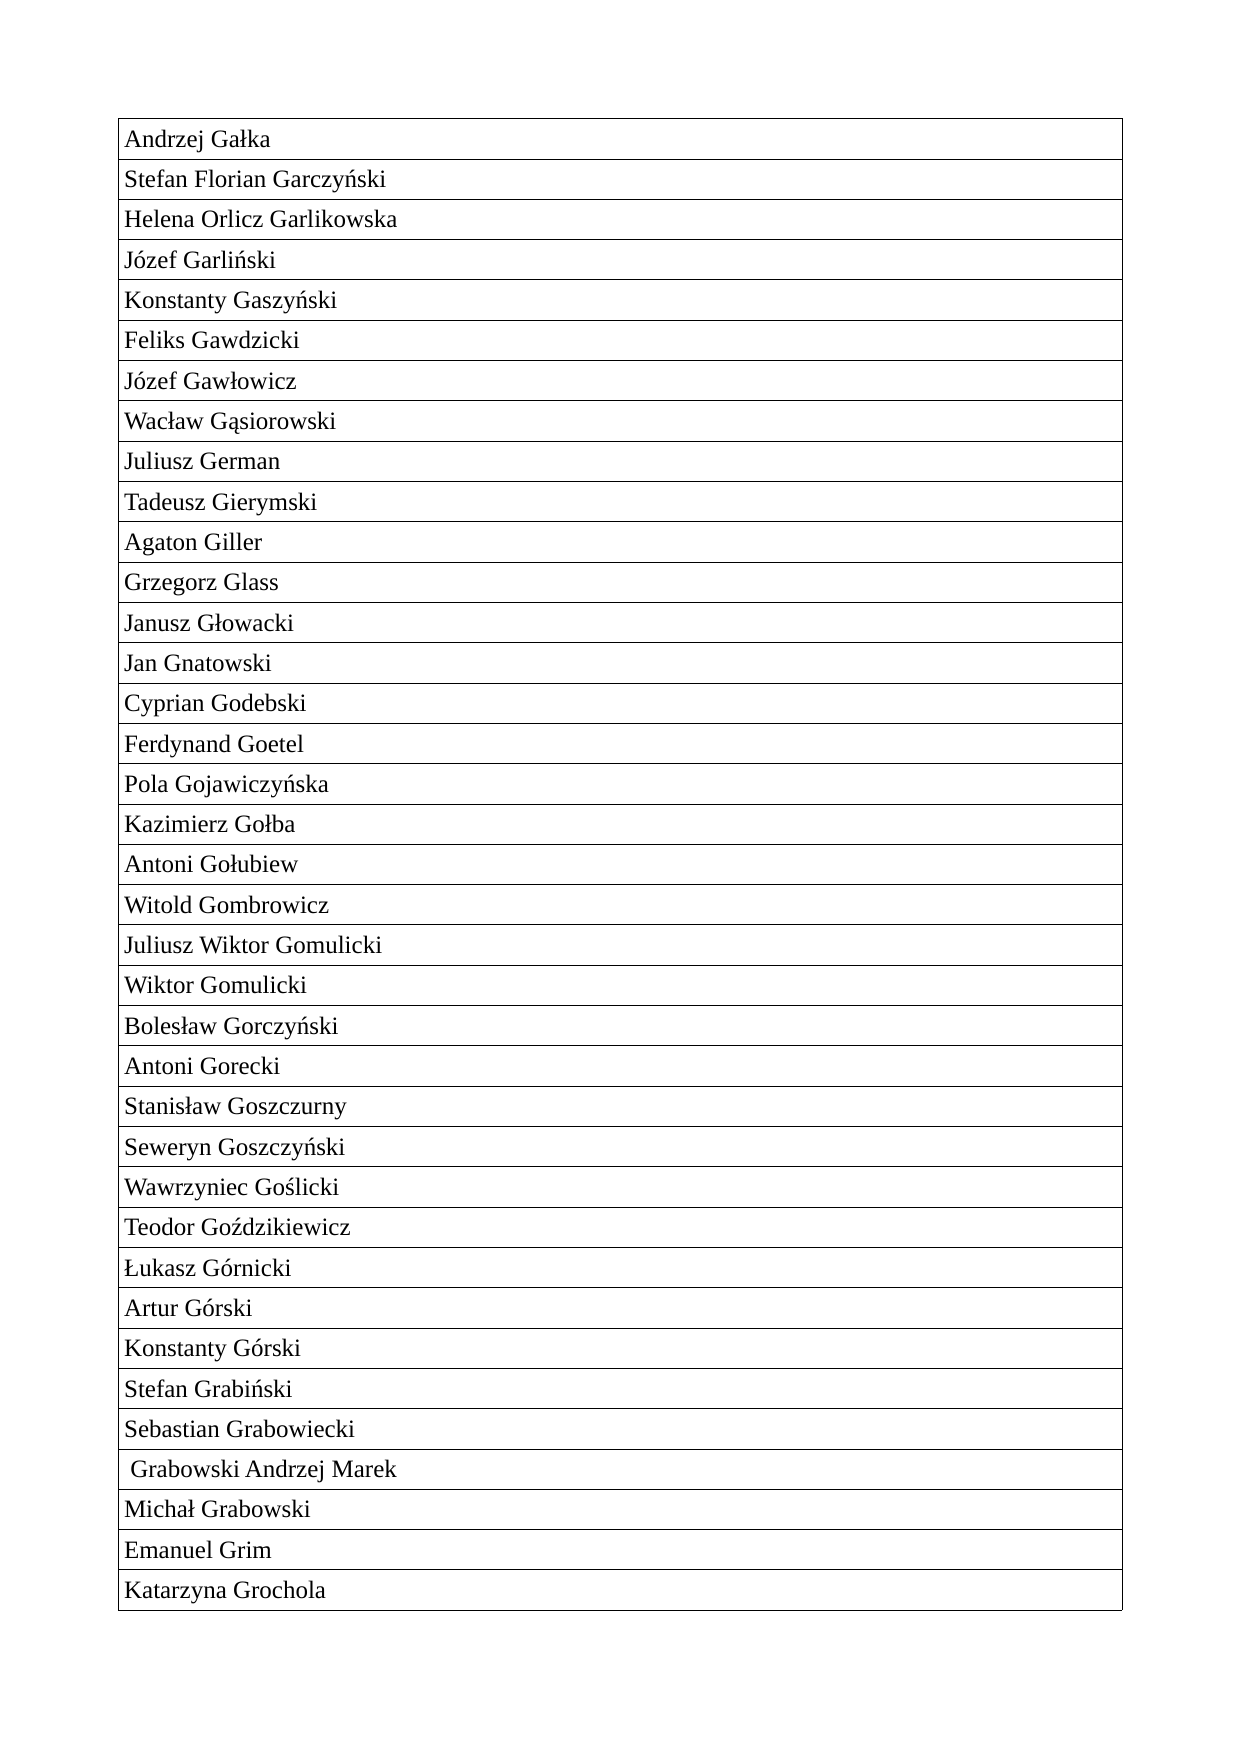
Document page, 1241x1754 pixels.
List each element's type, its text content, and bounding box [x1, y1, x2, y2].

table_cell Bolesław Gorczyński [119, 1006, 620, 1045]
table_cell [620, 1127, 1122, 1166]
table_cell Teodor Goździkiewicz [119, 1208, 620, 1247]
table_cell [620, 1369, 1122, 1408]
table_cell [620, 321, 1122, 360]
table_cell [620, 1490, 1122, 1529]
table_cell [620, 1530, 1122, 1569]
table_cell [620, 563, 1122, 602]
table_cell Wiktor Gomulicki [119, 966, 620, 1005]
table_cell Tadeusz Gierymski [119, 482, 620, 521]
table_cell Juliusz Wiktor Gomulicki [119, 925, 620, 965]
table_cell [620, 200, 1122, 239]
table_cell Cyprian Godebski [119, 684, 620, 723]
table_cell Ferdynand Goetel [119, 724, 620, 763]
table_cell [620, 764, 1122, 803]
table_cell Seweryn Goszczyński [119, 1127, 620, 1166]
table_cell Juliusz German [119, 442, 620, 481]
table_cell Stanisław Goszczurny [119, 1087, 620, 1126]
table_cell Antoni Gorecki [119, 1046, 620, 1086]
table_cell Wacław Gąsiorowski [119, 401, 620, 441]
table_cell Stefan Florian Garczyński [119, 160, 620, 199]
table_cell Antoni Gołubiew [119, 845, 620, 884]
table_cell Kazimierz Gołba [119, 805, 620, 844]
table_cell [620, 1288, 1122, 1327]
table_cell [620, 1570, 1122, 1610]
table_cell [620, 522, 1122, 562]
table_cell [620, 845, 1122, 884]
table_cell Wawrzyniec Goślicki [119, 1167, 620, 1207]
table_cell Witold Gombrowicz [119, 885, 620, 924]
table_cell Michał Grabowski [119, 1490, 620, 1529]
table_cell Stefan Grabiński [119, 1369, 620, 1408]
table_cell [620, 805, 1122, 844]
table_cell [620, 1087, 1122, 1126]
table_cell [620, 643, 1122, 682]
table_cell Jan Gnatowski [119, 643, 620, 682]
table_cell [620, 482, 1122, 521]
table_cell Grzegorz Glass [119, 563, 620, 602]
table_cell [620, 1046, 1122, 1086]
table_cell [620, 119, 1122, 158]
table_cell Grabowski Andrzej Marek [119, 1450, 620, 1489]
table_cell Sebastian Grabowiecki [119, 1409, 620, 1448]
table_cell [620, 724, 1122, 763]
table_cell [620, 160, 1122, 199]
table_cell [620, 1167, 1122, 1207]
table_cell [620, 1208, 1122, 1247]
table_cell [620, 401, 1122, 441]
table_cell Konstanty Górski [119, 1329, 620, 1368]
table_cell [620, 1450, 1122, 1489]
table_cell [620, 240, 1122, 279]
table_cell [620, 684, 1122, 723]
table_cell [620, 442, 1122, 481]
table_cell Łukasz Górnicki [119, 1248, 620, 1287]
table_cell Agaton Giller [119, 522, 620, 562]
table_cell [620, 1329, 1122, 1368]
table_cell Emanuel Grim [119, 1530, 620, 1569]
table_cell Helena Orlicz Garlikowska [119, 200, 620, 239]
table_cell Józef Garliński [119, 240, 620, 279]
table_cell Andrzej Gałka [119, 119, 620, 158]
table_cell [620, 925, 1122, 965]
table_cell [620, 280, 1122, 320]
table_cell [620, 885, 1122, 924]
table_cell [620, 1409, 1122, 1448]
table_cell Feliks Gawdzicki [119, 321, 620, 360]
table_cell [620, 966, 1122, 1005]
table_cell Artur Górski [119, 1288, 620, 1327]
table_cell Pola Gojawiczyńska [119, 764, 620, 803]
table_cell Józef Gawłowicz [119, 361, 620, 400]
table_cell Katarzyna Grochola [119, 1570, 620, 1610]
table_cell [620, 603, 1122, 642]
table_cell Janusz Głowacki [119, 603, 620, 642]
table_cell Konstanty Gaszyński [119, 280, 620, 320]
table_cell [620, 1248, 1122, 1287]
table_cell [620, 361, 1122, 400]
table_cell [620, 1006, 1122, 1045]
